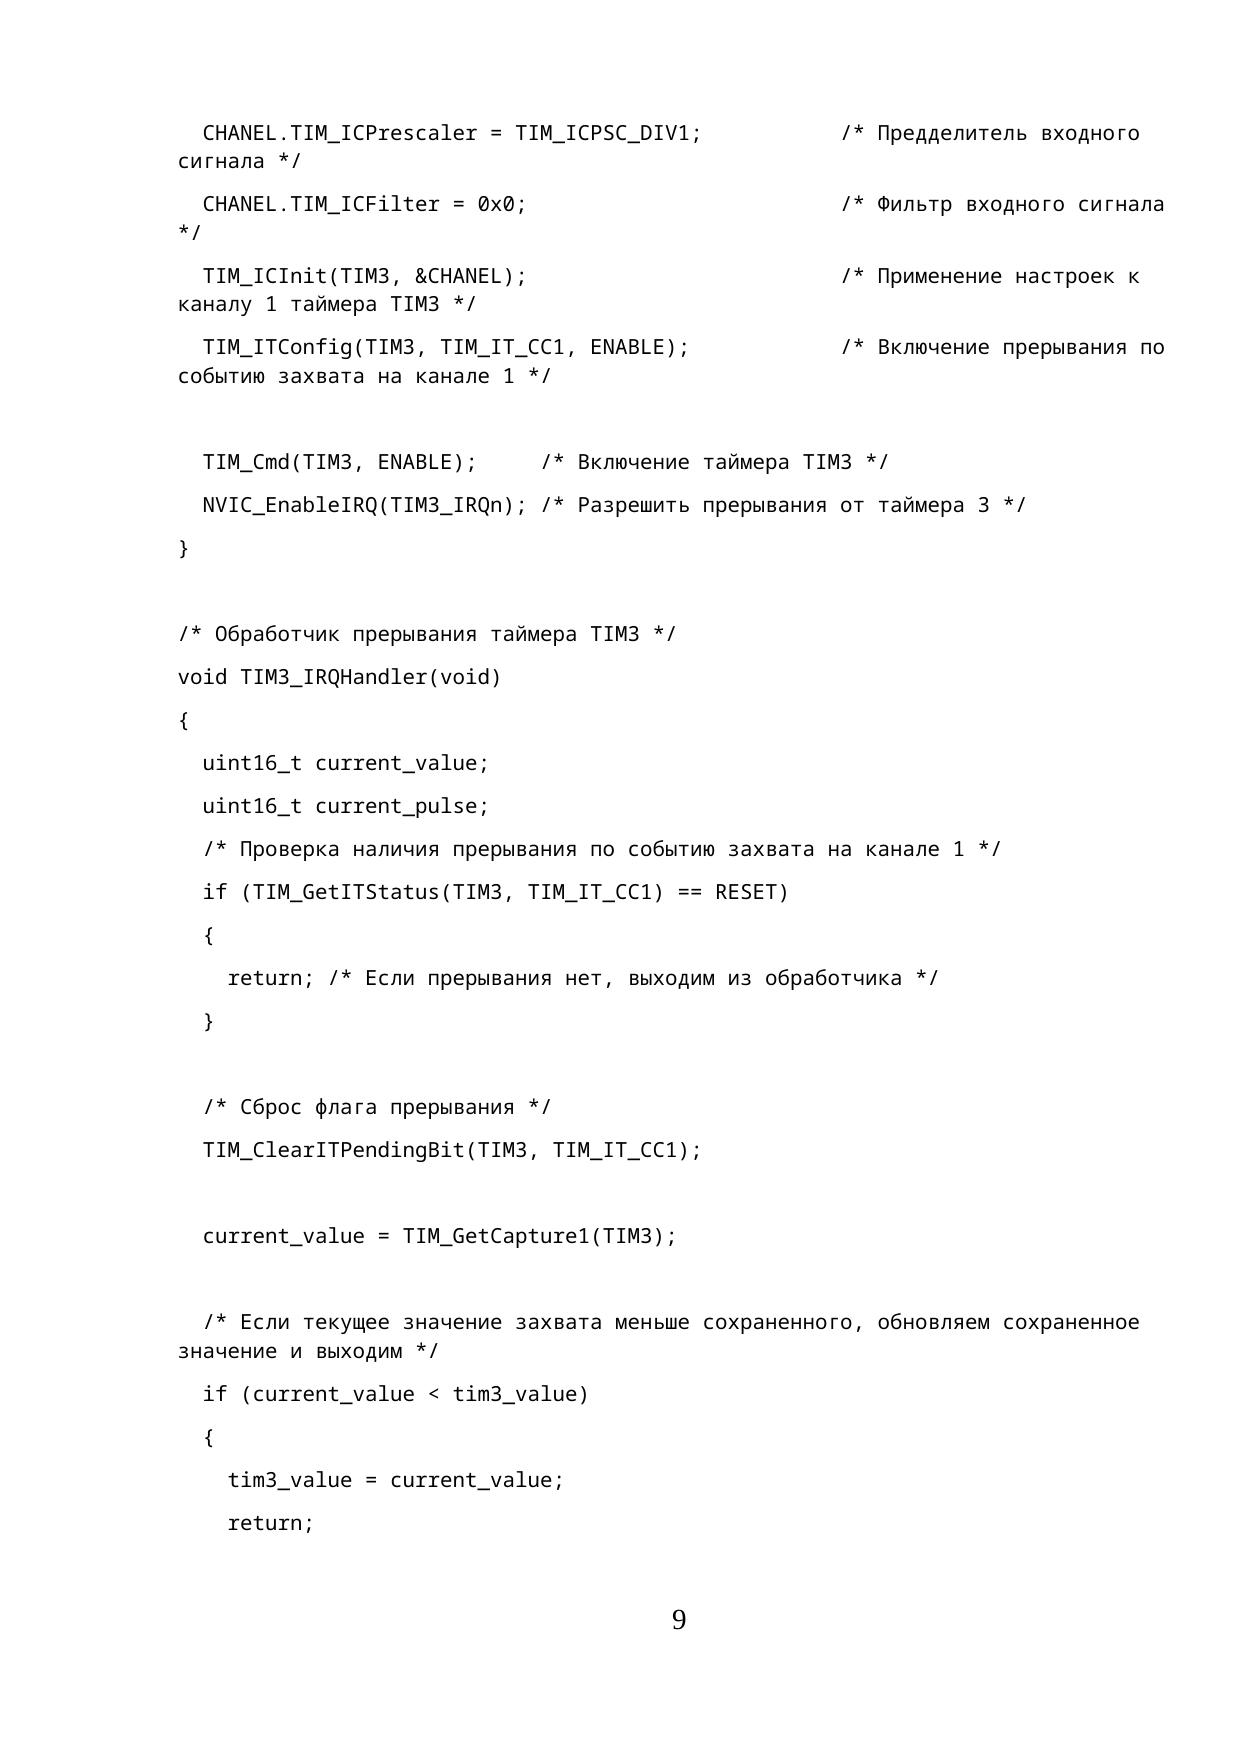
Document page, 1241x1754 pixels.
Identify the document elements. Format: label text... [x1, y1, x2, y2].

text uint16_t current_value; [177, 748, 1181, 777]
text return; /* Если прерывания нет, выходим из обработчика */ [177, 963, 1181, 992]
text if (TIM_GetITStatus(TIM3, TIM_IT_CC1) == RESET) [177, 877, 1181, 906]
text uint16_t current_pulse; [177, 791, 1181, 819]
text /* Проверка наличия прерывания по событию захвата на канале 1 */ [177, 834, 1181, 863]
text CHANEL.TIM_ICFilter = 0x0; /* Фильтр входного сигнала */ [177, 189, 1181, 246]
text current_value = TIM_GetCapture1(TIM3); [177, 1221, 1181, 1250]
text { [177, 705, 1181, 733]
text /* Сброс флага прерывания */ [177, 1092, 1181, 1121]
text void TIM3_IRQHandler(void) [177, 662, 1181, 691]
text { [177, 920, 1181, 949]
text /* Обработчик прерывания таймера TIM3 */ [177, 619, 1181, 647]
text /* Если текущее значение захвата меньше сохраненного, обновляем сохраненное значение и выходим */ [177, 1307, 1181, 1364]
text TIM_ITConfig(TIM3, TIM_IT_CC1, ENABLE); /* Включение прерывания по событию захвата на канале 1 */ [177, 332, 1181, 389]
text NVIC_EnableIRQ(TIM3_IRQn); /* Разрешить прерывания от таймера 3 */ [177, 490, 1181, 518]
text TIM_ICInit(TIM3, &CHANEL); /* Применение настроек к каналу 1 таймера TIM3 */ [177, 261, 1181, 318]
text if (current_value < tim3_value) [177, 1379, 1181, 1407]
text TIM_Cmd(TIM3, ENABLE); /* Включение таймера TIM3 */ [177, 447, 1181, 475]
text { [177, 1422, 1181, 1450]
text } [177, 533, 1181, 561]
text CHANEL.TIM_ICPrescaler = TIM_ICPSC_DIV1; /* Предделитель входного сигнала */ [177, 118, 1181, 175]
text return; [177, 1508, 1181, 1536]
text TIM_ClearITPendingBit(TIM3, TIM_IT_CC1); [177, 1135, 1181, 1164]
text tim3_value = current_value; [177, 1465, 1181, 1493]
text } [177, 1006, 1181, 1035]
